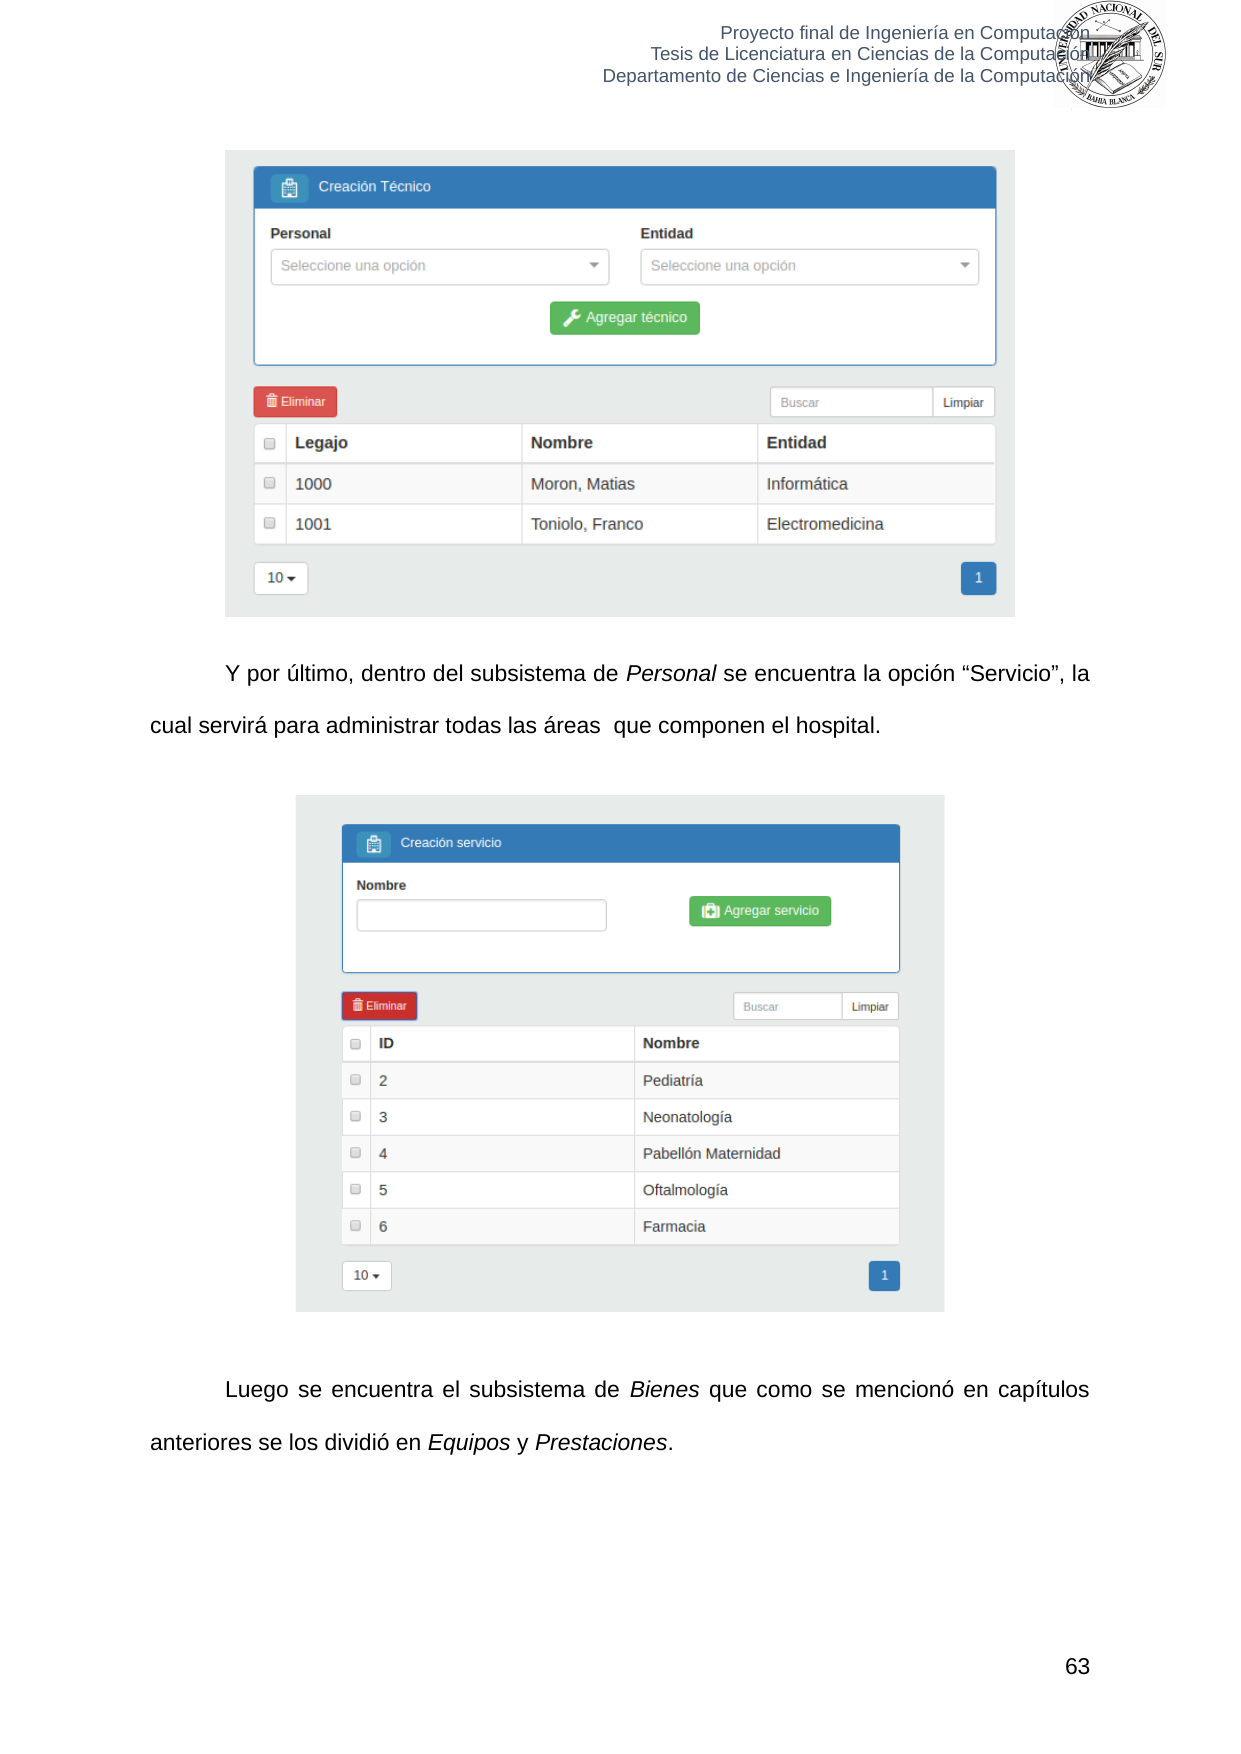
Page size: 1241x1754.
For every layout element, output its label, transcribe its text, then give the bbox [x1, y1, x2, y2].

text Y por último, dentro del subsistema de Personal se encuentra la opción “Servicio”, la cual servirá para administrar todas las áreas que componen el hospital. [150, 660, 1090, 739]
picture [1053, 0, 1167, 108]
picture [225, 150, 1016, 617]
text Luego se encuentra el subsistema de Bienes que como se mencionó en capítulos anteriores se los dividió en Equipos y Prestaciones. [150, 1376, 1090, 1455]
picture [295, 795, 945, 1312]
